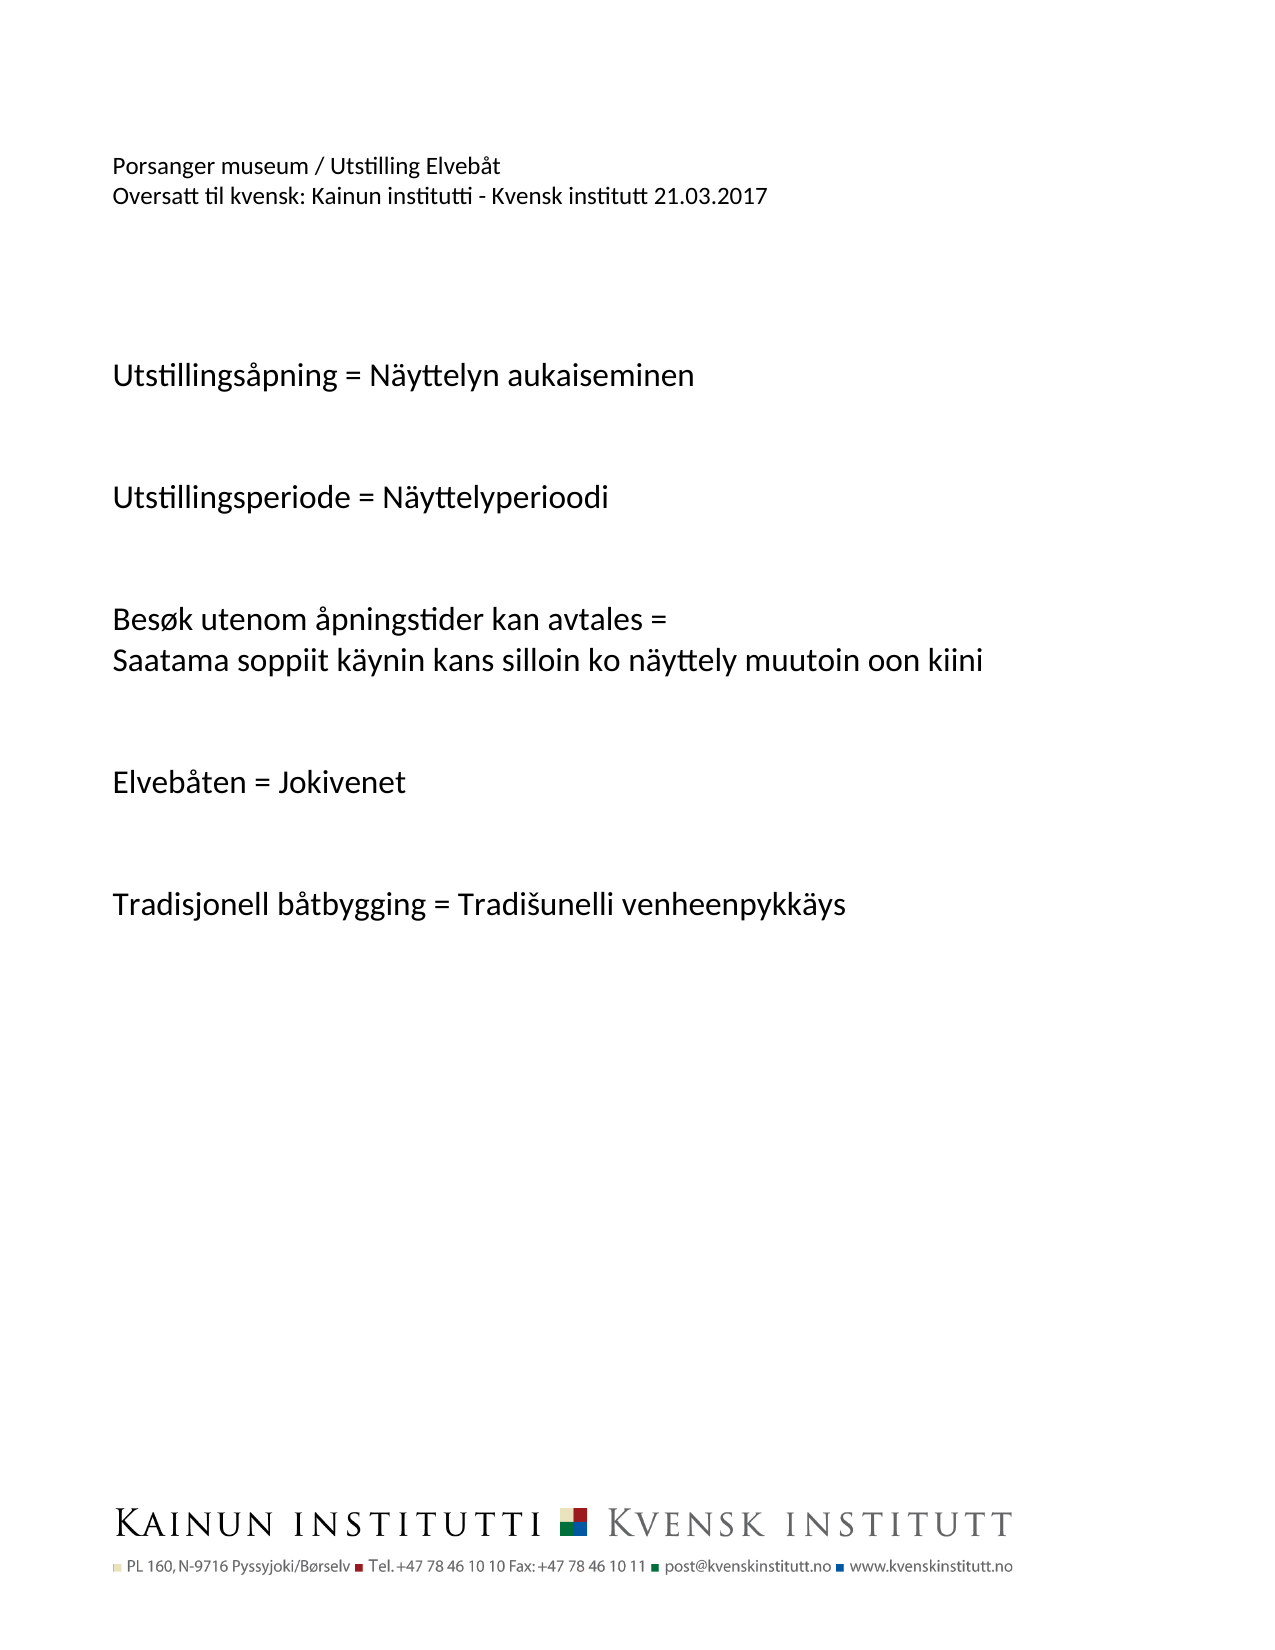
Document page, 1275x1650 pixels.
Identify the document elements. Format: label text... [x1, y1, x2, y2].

text Utstillingsperiode = Näyttelyperioodi [112, 476, 1162, 516]
text Oversatt til kvensk: Kainun institutti - Kvensk institutt 21.03.2017 [112, 181, 1162, 211]
text Besøk utenom åpningstider kan avtales = [112, 598, 1162, 639]
text Tradisjonell båtbygging = Tradišunelli venheenpykkäys [112, 883, 1162, 924]
picture [112, 1508, 1013, 1577]
text Elvebåten = Jokivenet [112, 761, 1162, 802]
text Porsanger museum / Utstilling Elvebåt [112, 150, 1162, 181]
text Utstillingsåpning = Näyttelyn aukaiseminen [112, 353, 1162, 394]
text Saatama soppiit käynin kans silloin ko näyttely muutoin oon kiini [112, 639, 1162, 679]
